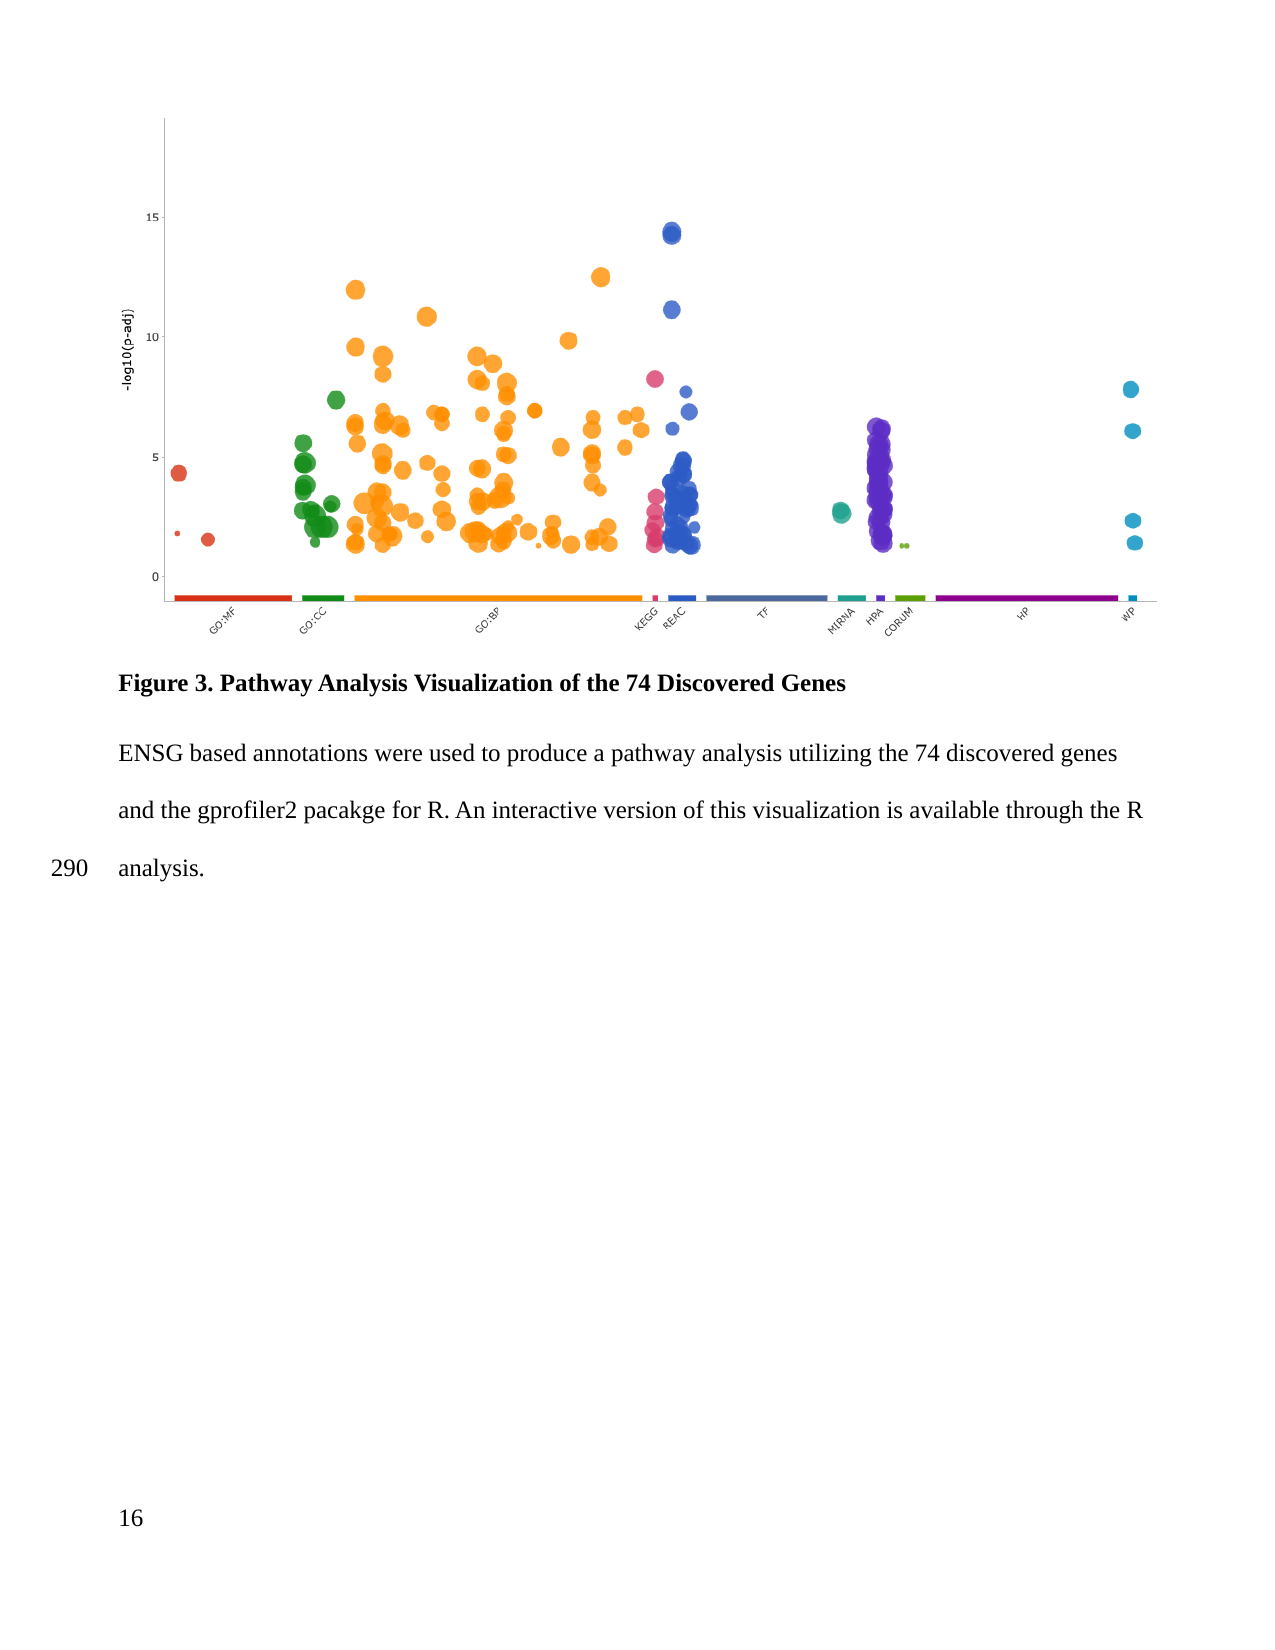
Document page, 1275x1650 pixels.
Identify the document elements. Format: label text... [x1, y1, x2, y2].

picture [118, 118, 1157, 640]
text ENSG based annotations were used to produce a pathway analysis utilizing the 74 discovered genes and the gprofiler2 pacakge for R. An interactive version of this visualization is available through the R analysis. [118, 738, 1157, 882]
text Figure 3. Pathway Analysis Visualization of the 74 Discovered Genes [118, 640, 1157, 697]
